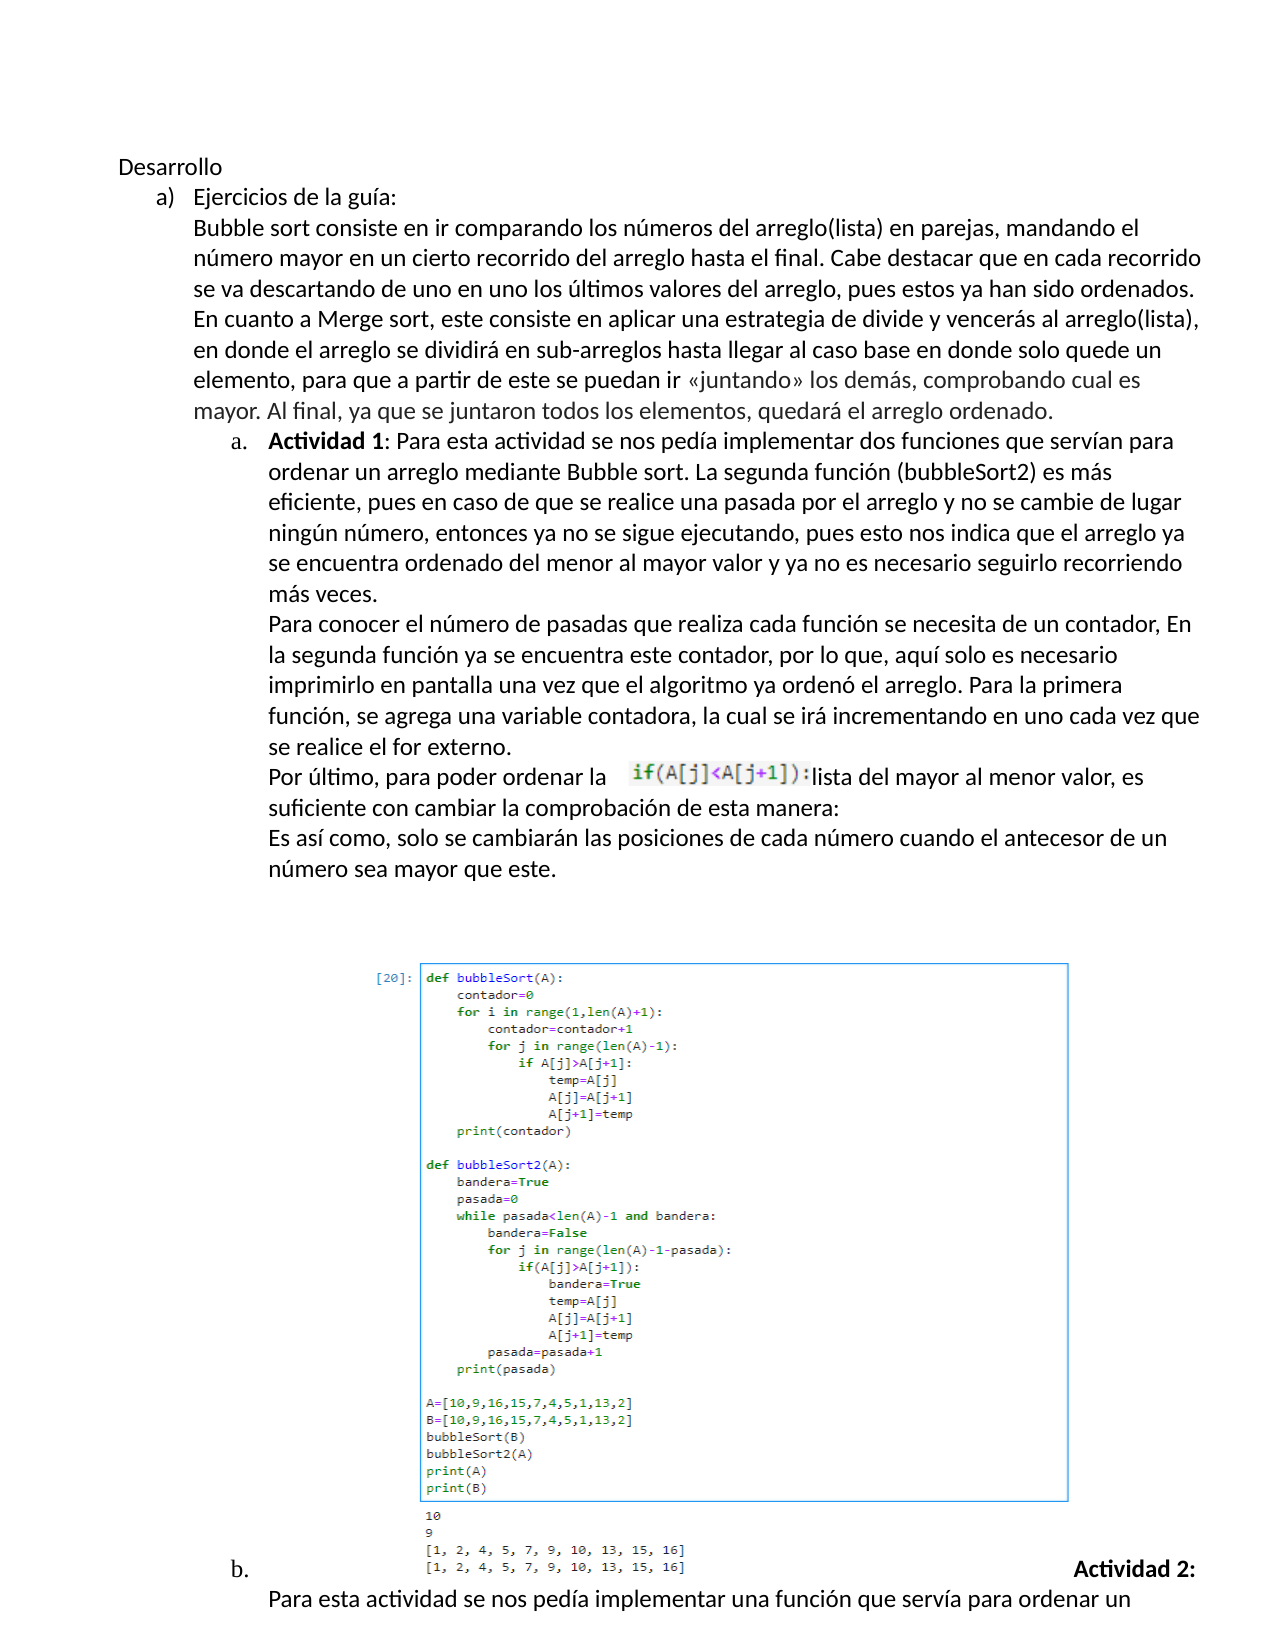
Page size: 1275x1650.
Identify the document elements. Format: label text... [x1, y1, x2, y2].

text Para conocer el número de pasadas que realiza cada función se necesita de un contador, En la segunda función ya se encuentra este contador, por lo que, aquí solo es necesario imprimirlo en pantalla una vez que el algoritmo ya ordenó el arreglo. Para la primera función, se agrega una variable contadora, la cual se irá incrementando en uno cada vez que se realice el for externo. [268, 608, 1205, 761]
list Ejercicios de la guía: [156, 181, 1205, 212]
text Desarrollo [118, 151, 1205, 181]
text En cuanto a Merge sort, este consiste en aplicar una estrategia de divide y vencerás al arreglo(lista), en donde el arreglo se dividirá en sub-arreglos hasta llegar al caso base en donde solo quede un elemento, para que a partir de este se puedan ir «juntando» los demás, comprobando cual es mayor. Al final, ya que se juntaron todos los elementos, quedará el arreglo ordenado. [193, 303, 1205, 425]
list Actividad 1: Para esta actividad se nos pedía implementar dos funciones que servían para ordenar un arreglo mediante Bubble sort. La segunda función (bubbleSort2) es más eficiente, pues en caso de que se realice una pasada por el arreglo y no se cambie de lugar ningún número, entonces ya no se sigue ejecutando, pues esto nos indica que el arreglo ya se encuentra ordenado del menor al mayor valor y ya no es necesario seguirlo recorriendo más veces. [231, 425, 1205, 608]
text Bubble sort consiste en ir comparando los números del arreglo(lista) en parejas, mandando el número mayor en un cierto recorrido del arreglo hasta el final. Cabe destacar que en cada recorrido se va descartando de uno en uno los últimos valores del arreglo, pues estos ya han sido ordenados. [193, 212, 1205, 303]
list Actividad 2: Para esta actividad se nos pedía implementar una función que servía para ordenar un [231, 1553, 1205, 1614]
text Es así como, solo se cambiarán las posiciones de cada número cuando el antecesor de un número sea mayor que este. [268, 822, 1205, 883]
text Por último, para poder ordenar la lista del mayor al menor valor, es suficiente con cambiar la comprobación de esta manera: [268, 761, 1205, 822]
